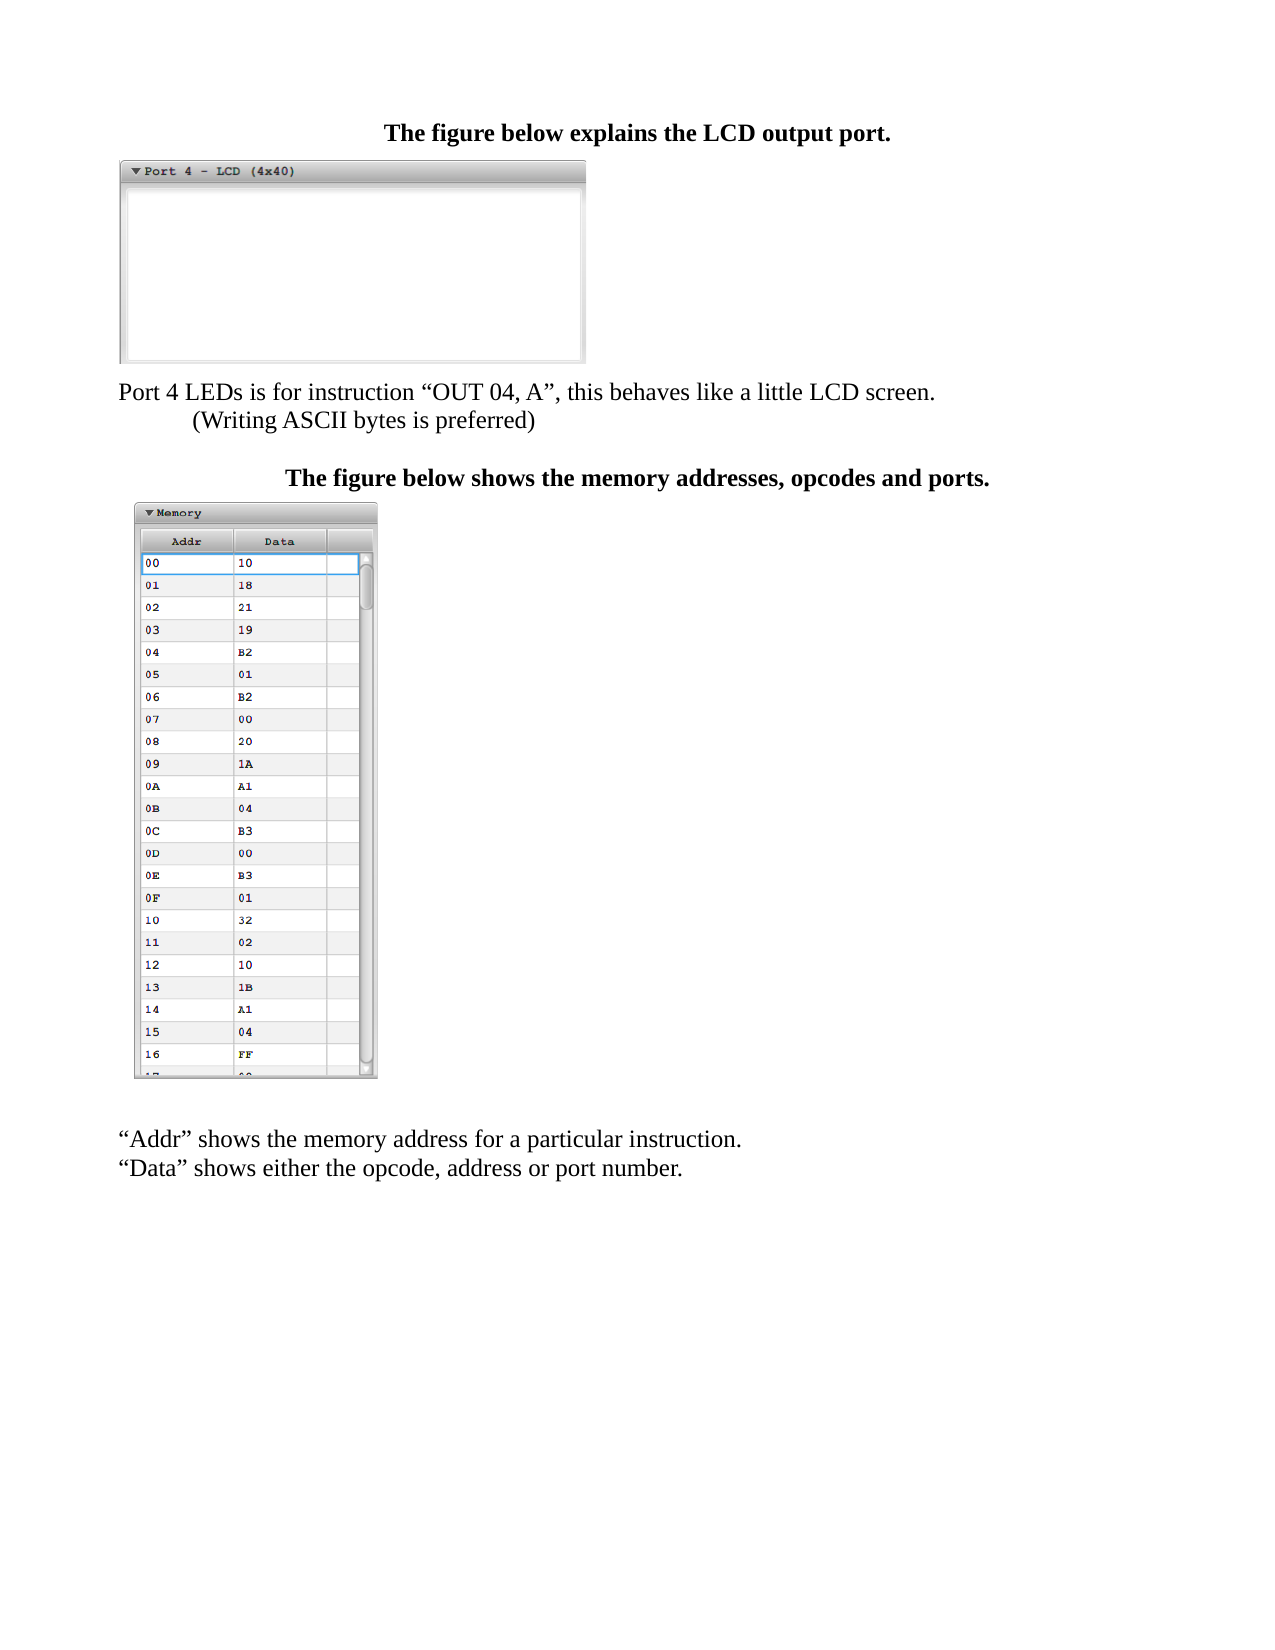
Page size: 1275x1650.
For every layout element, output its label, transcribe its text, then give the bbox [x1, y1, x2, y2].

picture [119, 160, 587, 364]
text The figure below shows the memory addresses, opcodes and ports. [118, 463, 1157, 492]
text (Writing ASCII bytes is preferred) [118, 406, 1157, 434]
text “Data” shows either the opcode, address or port number. [118, 1153, 1157, 1182]
text Port 4 LEDs is for instruction “OUT 04, A”, this behaves like a little LCD screen. [118, 377, 1157, 406]
text “Addr” shows the memory address for a particular instruction. [118, 1124, 1157, 1153]
picture [134, 502, 378, 1079]
text The figure below explains the LCD output port. [118, 118, 1157, 147]
